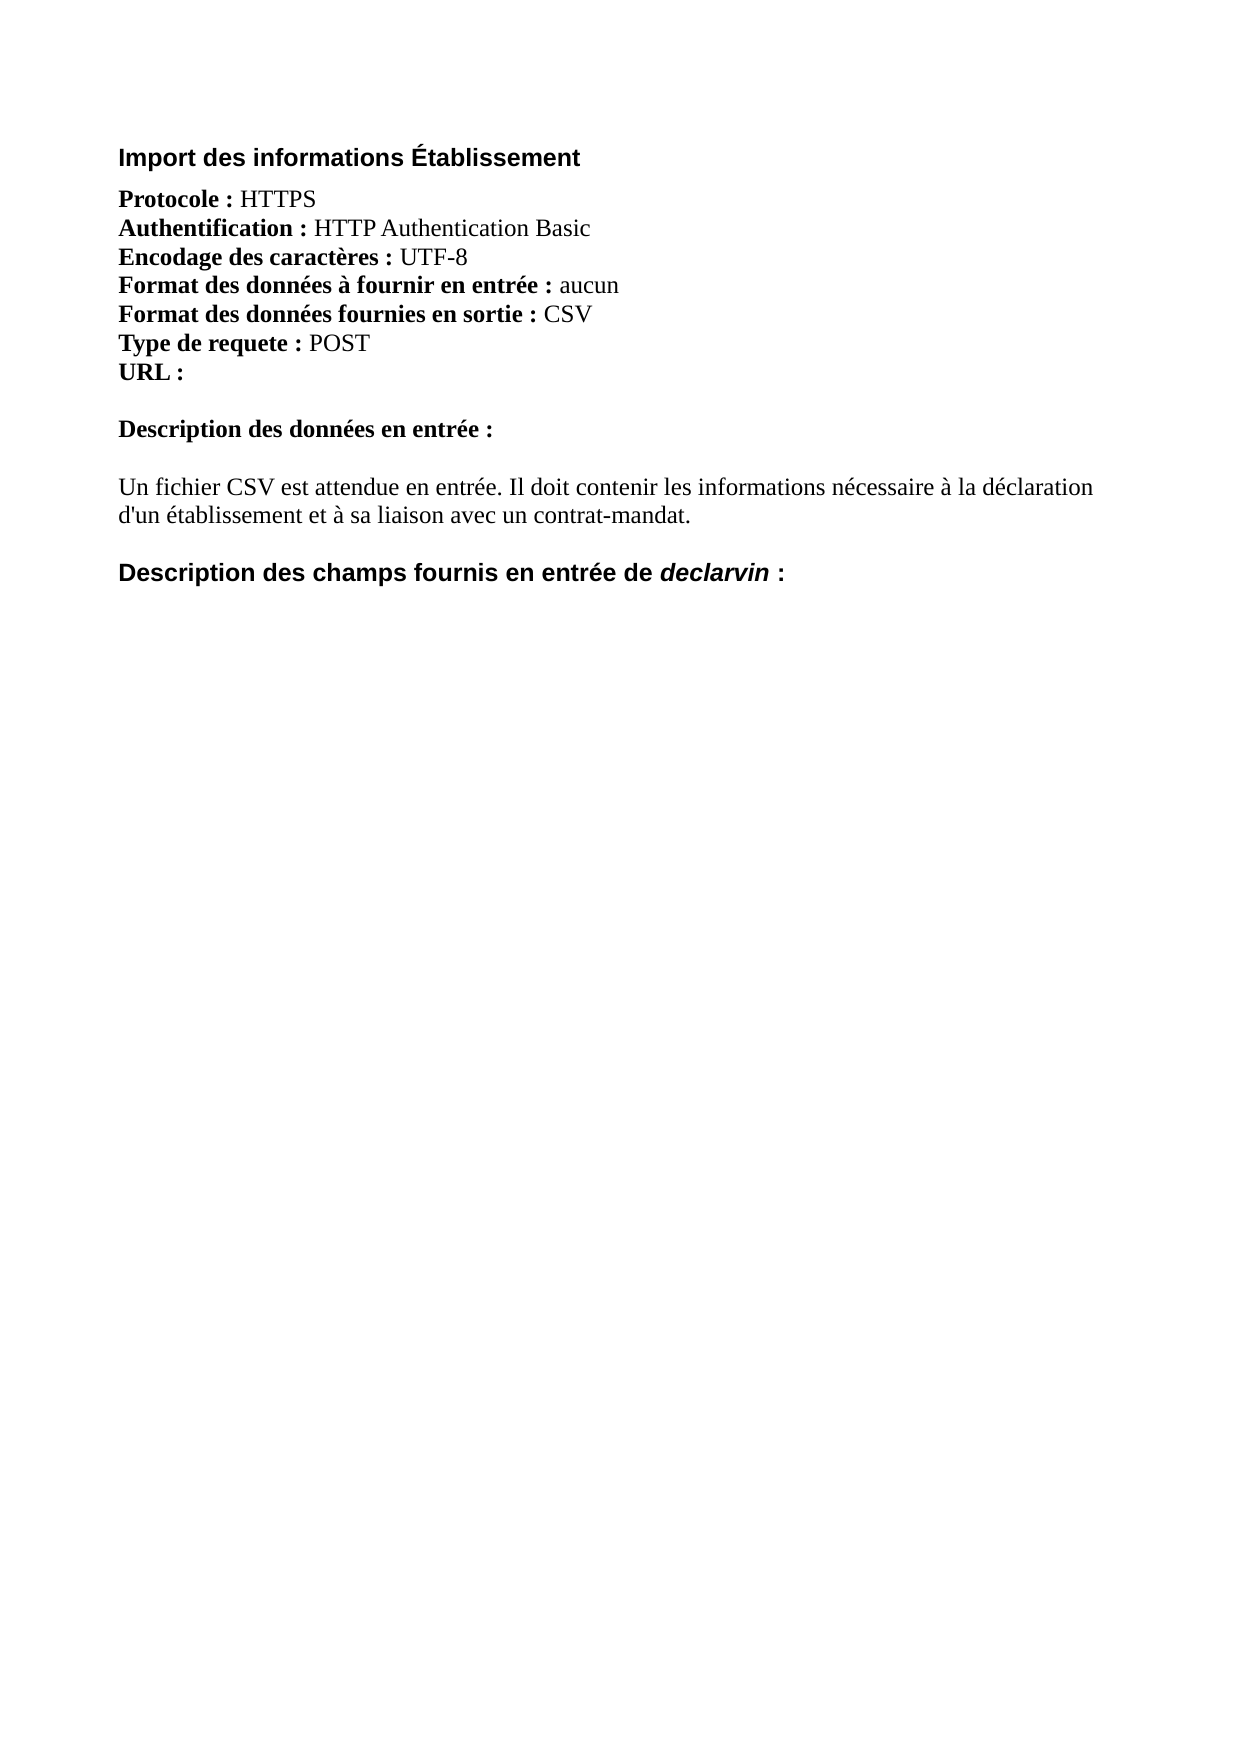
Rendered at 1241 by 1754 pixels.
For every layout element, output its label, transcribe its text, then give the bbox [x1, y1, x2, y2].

text Type de requete : POST [118, 328, 1122, 357]
subtitle Import des informations Établissement [118, 143, 1122, 172]
text URL : [118, 357, 1122, 386]
text Format des données fournies en sortie : CSV [118, 299, 1122, 328]
text Description des champs fournis en entrée de declarvin : [118, 558, 1122, 587]
text Authentification : HTTP Authentication Basic [118, 213, 1122, 242]
text Encodage des caractères : UTF-8 [118, 242, 1122, 271]
text Description des données en entrée : [118, 414, 1122, 443]
text Format des données à fournir en entrée : aucun [118, 271, 1122, 299]
text Protocole : HTTPS [118, 184, 1122, 213]
text Un fichier CSV est attendue en entrée. Il doit contenir les informations nécessaire à la déclaration d'un établissement et à sa liaison avec un contrat-mandat. [118, 472, 1122, 529]
